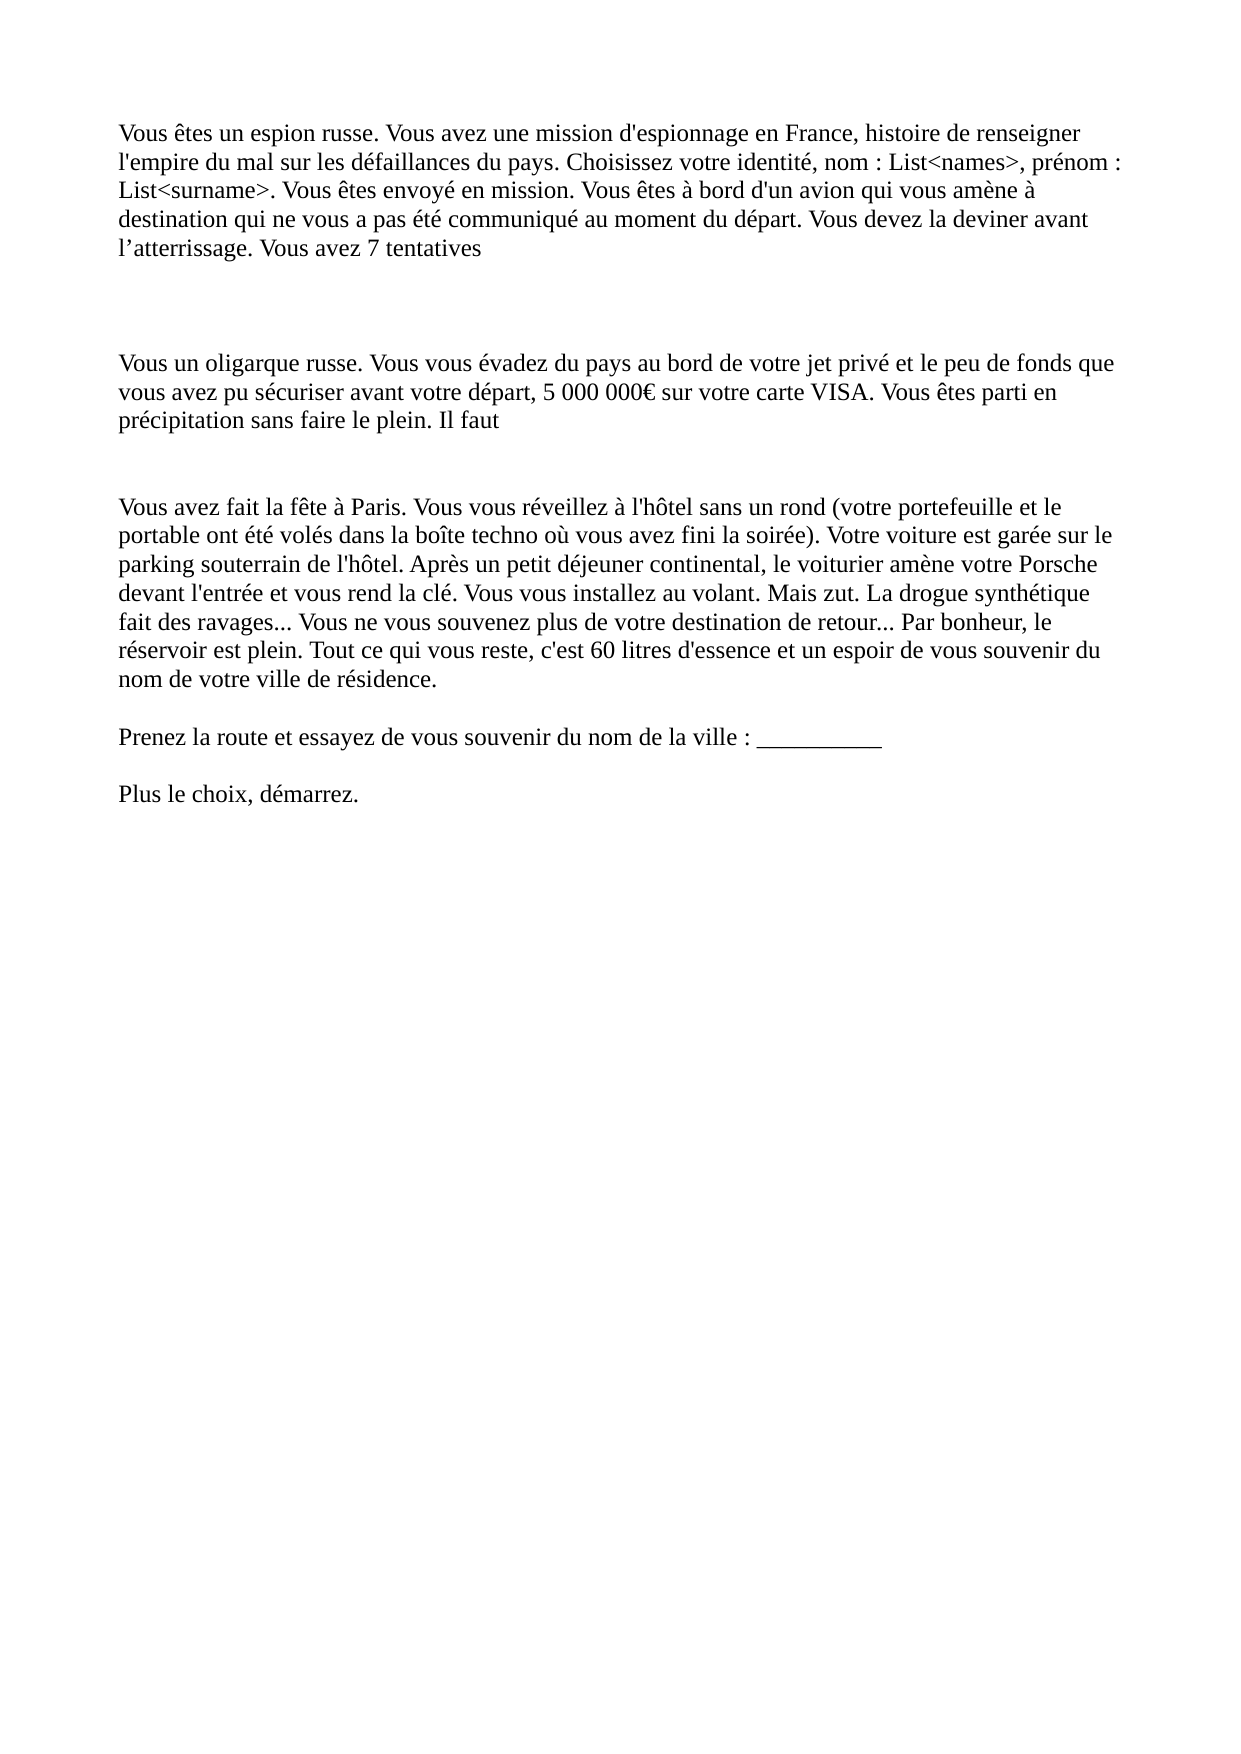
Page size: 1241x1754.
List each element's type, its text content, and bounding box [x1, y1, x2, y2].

text Vous avez fait la fête à Paris. Vous vous réveillez à l'hôtel sans un rond (votre portefeuille et le portable ont été volés dans la boîte techno où vous avez fini la soirée). Votre voiture est garée sur le parking souterrain de l'hôtel. Après un petit déjeuner continental, le voiturier amène votre Porsche devant l'entrée et vous rend la clé. Vous vous installez au volant. Mais zut. La drogue synthétique fait des ravages... Vous ne vous souvenez plus de votre destination de retour... Par bonheur, le réservoir est plein. Tout ce qui vous reste, c'est 60 litres d'essence et un espoir de vous souvenir du nom de votre ville de résidence. [118, 492, 1122, 693]
text Vous un oligarque russe. Vous vous évadez du pays au bord de votre jet privé et le peu de fonds que vous avez pu sécuriser avant votre départ, 5 000 000€ sur votre carte VISA. Vous êtes parti en précipitation sans faire le plein. Il faut [118, 348, 1122, 434]
text Plus le choix, démarrez. [118, 779, 1122, 808]
text Prenez la route et essayez de vous souvenir du nom de la ville : __________ [118, 722, 1122, 751]
text Vous êtes un espion russe. Vous avez une mission d'espionnage en France, histoire de renseigner l'empire du mal sur les défaillances du pays. Choisissez votre identité, nom : List<names>, prénom : List<surname>. Vous êtes envoyé en mission. Vous êtes à bord d'un avion qui vous amène à destination qui ne vous a pas été communiqué au moment du départ. Vous devez la deviner avant l’atterrissage. Vous avez 7 tentatives [118, 118, 1122, 262]
